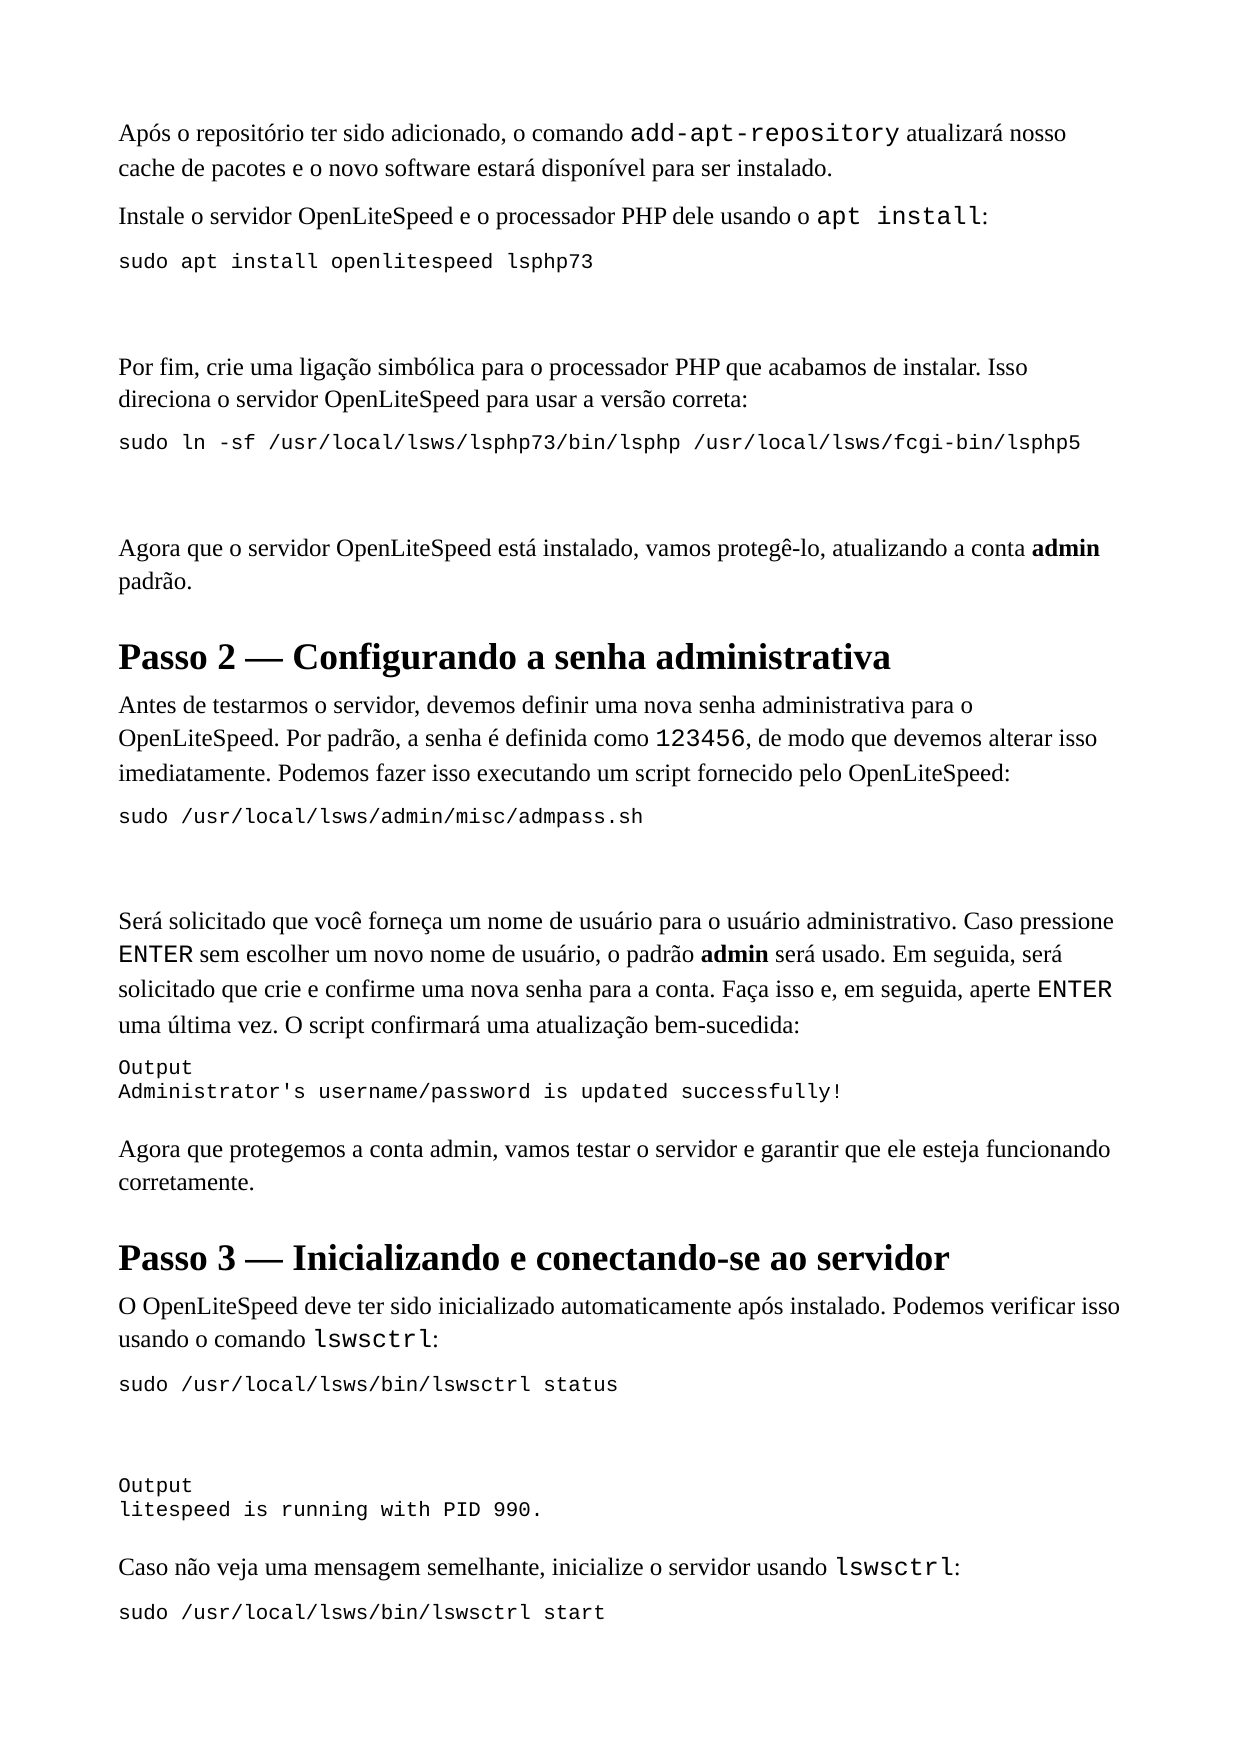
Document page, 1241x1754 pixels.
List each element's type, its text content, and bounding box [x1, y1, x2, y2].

text Output [118, 1057, 1122, 1081]
text sudo apt install openlitespeed lsphp73 [118, 251, 1122, 274]
text Por fim, crie uma ligação simbólica para o processador PHP que acabamos de instalar. Isso direciona o servidor OpenLiteSpeed para usar a versão correta: [118, 352, 1122, 413]
text Caso não veja uma mensagem semelhante, inicialize o servidor usando lswsctrl: [118, 1552, 1122, 1582]
text Antes de testarmos o servidor, devemos definir uma nova senha administrativa para o OpenLiteSpeed. Por padrão, a senha é definida como 123456, de modo que devemos alterar isso imediatamente. Podemos fazer isso executando um script fornecido pelo OpenLiteSpeed: [118, 690, 1122, 787]
text Será solicitado que você forneça um nome de usuário para o usuário administrativo. Caso pressione ENTER sem escolher um novo nome de usuário, o padrão admin será usado. Em seguida, será solicitado que crie e confirme uma nova senha para a conta. Faça isso e, em seguida, aperte ENTER uma última vez. O script confirmará uma atualização bem-sucedida: [118, 906, 1122, 1038]
text sudo /usr/local/lsws/bin/lswsctrl start [118, 1602, 1122, 1625]
text O OpenLiteSpeed deve ter sido inicializado automaticamente após instalado. Podemos verificar isso usando o comando lswsctrl: [118, 1291, 1122, 1355]
text Agora que protegemos a conta admin, vamos testar o servidor e garantir que ele esteja funcionando corretamente. [118, 1134, 1122, 1196]
text sudo /usr/local/lsws/bin/lswsctrl status [118, 1374, 1122, 1398]
text Após o repositório ter sido adicionado, o comando add-apt-repository atualizará nosso cache de pacotes e o novo software estará disponível para ser instalado. [118, 118, 1122, 182]
text Agora que o servidor OpenLiteSpeed está instalado, vamos protegê-lo, atualizando a conta admin padrão. [118, 533, 1122, 595]
subtitle Passo 3 — Inicializando e conectando-se ao servidor [118, 1236, 1122, 1279]
text Instale o servidor OpenLiteSpeed e o processador PHP dele usando o apt install: [118, 201, 1122, 232]
text sudo /usr/local/lsws/admin/misc/admpass.sh [118, 806, 1122, 829]
text litespeed is running with PID 990. [118, 1498, 1122, 1522]
subtitle Passo 2 — Configurando a senha administrativa [118, 634, 1122, 677]
text Administrator's username/password is updated successfully! [118, 1081, 1122, 1104]
text sudo ln -sf /usr/local/lsws/lsphp73/bin/lsphp /usr/local/lsws/fcgi-bin/lsphp5 [118, 432, 1122, 456]
text Output [118, 1475, 1122, 1498]
